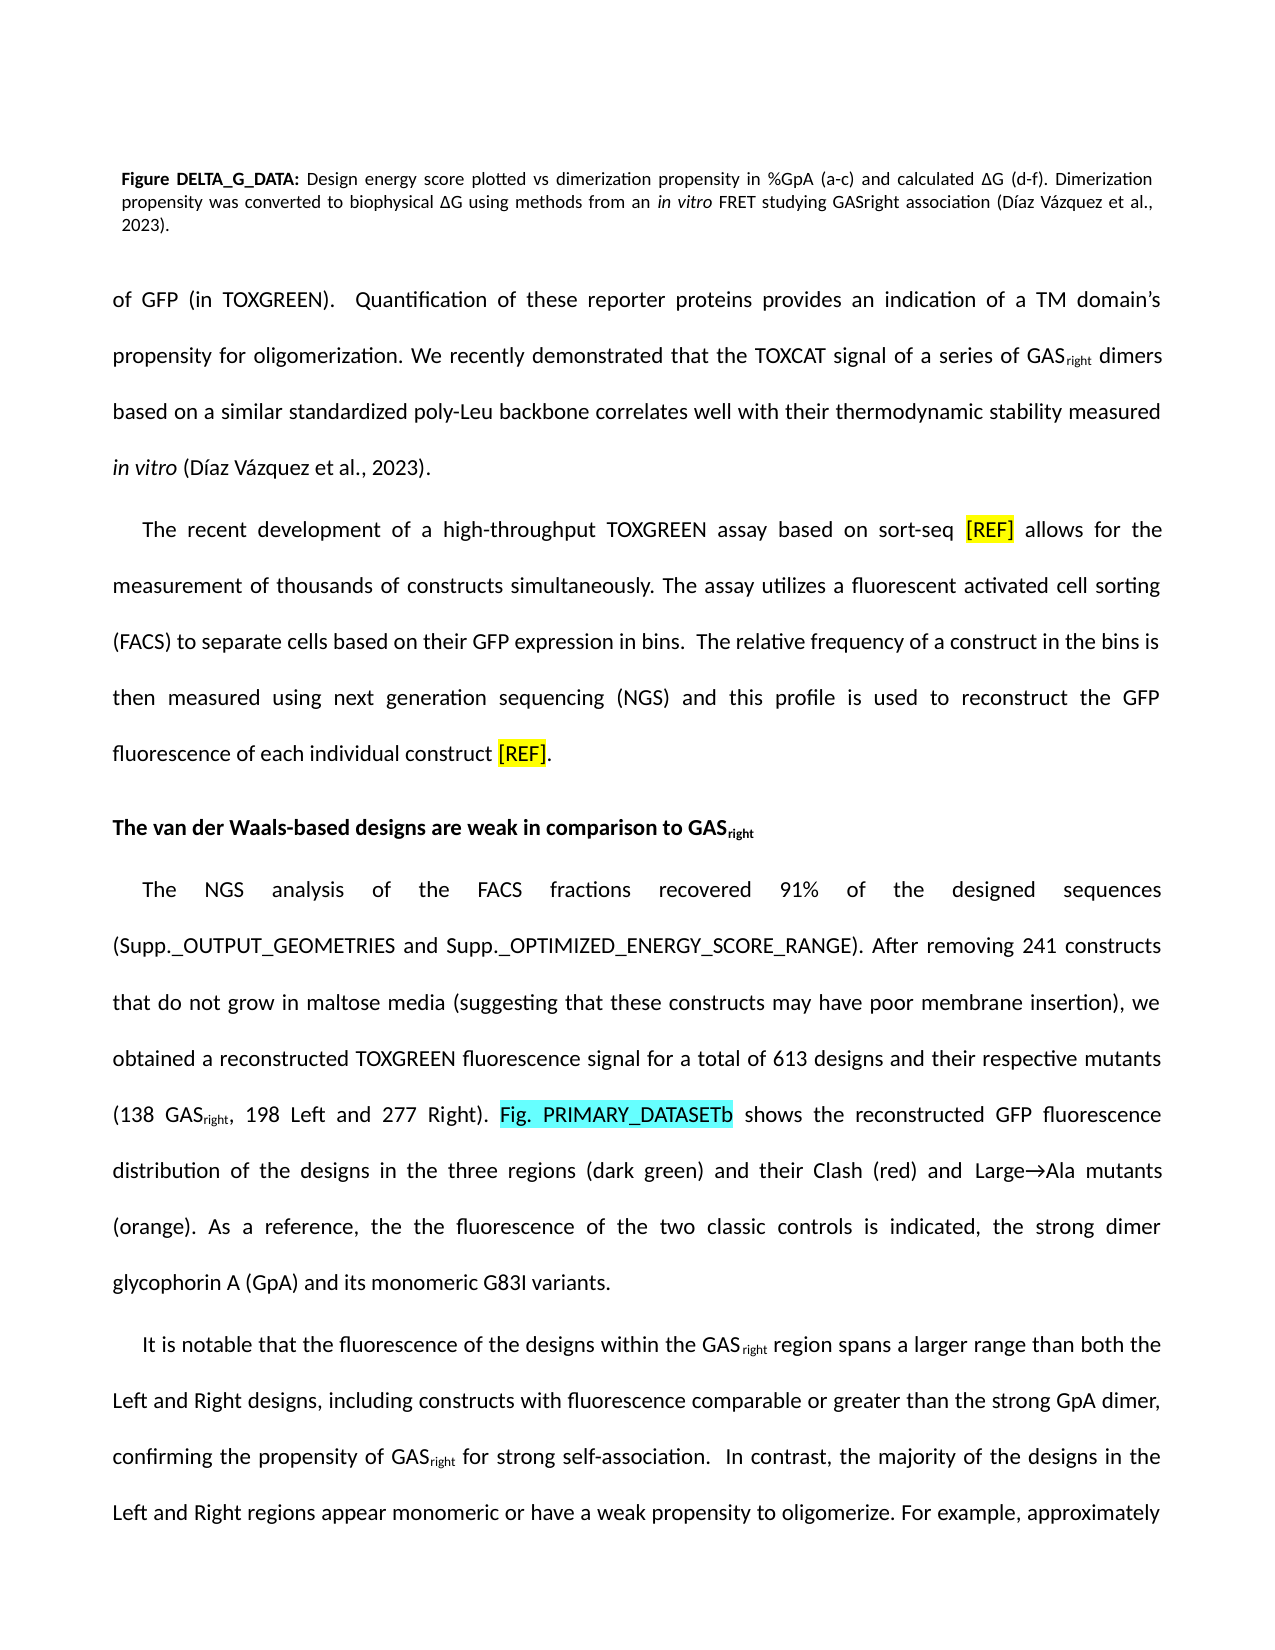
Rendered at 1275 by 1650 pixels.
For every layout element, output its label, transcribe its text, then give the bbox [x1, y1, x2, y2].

subtitle The van der Waals-based designs are weak in comparison to GASright [112, 813, 1162, 841]
text The recent development of a high-throughput TOXGREEN assay based on sort-seq [REF] allows for the measurement of thousands of constructs simultaneously. The assay utilizes a fluorescent activated cell sorting (FACS) to separate cells based on their GFP expression in bins. The relative frequency of a construct in the bins is then measured using next generation sequencing (NGS) and this profile is used to reconstruct the GFP fluorescence of each individual construct [REF]. [112, 515, 1162, 767]
text It is notable that the fluorescence of the designs within the GASright region spans a larger range than both the Left and Right designs, including constructs with fluorescence comparable or greater than the strong GpA dimer, confirming the propensity of GASright for strong self-association. In contrast, the majority of the designs in the Left and Right regions appear monomeric or have a weak propensity to oligomerize. For example, approximately [112, 1330, 1162, 1526]
text Figure DELTA_G_DATA: Design energy score plotted vs dimerization propensity in %GpA (a-c) and calculated ΔG (d-f). Dimerization propensity was converted to biophysical ΔG using methods from an in vitro FRET studying GASright association (Díaz Vázquez et al., 2023). [121, 167, 1153, 236]
text of GFP (in TOXGREEN). Quantification of these reporter proteins provides an indication of a TM domain’s propensity for oligomerization. We recently demonstrated that the TOXCAT signal of a series of GASright dimers based on a similar standardized poly-Leu backbone correlates well with their thermodynamic stability measured in vitro (Díaz Vázquez et al., 2023). [112, 245, 1162, 481]
text The NGS analysis of the FACS fractions recovered 91% of the designed sequences (Supp._OUTPUT_GEOMETRIES and Supp._OPTIMIZED_ENERGY_SCORE_RANGE). After removing 241 constructs that do not grow in maltose media (suggesting that these constructs may have poor membrane insertion), we obtained a reconstructed TOXGREEN fluorescence signal for a total of 613 designs and their respective mutants (138 GASright, 198 Left and 277 Right). Fig. PRIMARY_DATASETb shows the reconstructed GFP fluorescence distribution of the designs in the three regions (dark green) and their Clash (red) and Large→Ala mutants (orange). As a reference, the the fluorescence of the two classic controls is indicated, the strong dimer glycophorin A (GpA) and its monomeric G83I variants. [112, 876, 1162, 1296]
